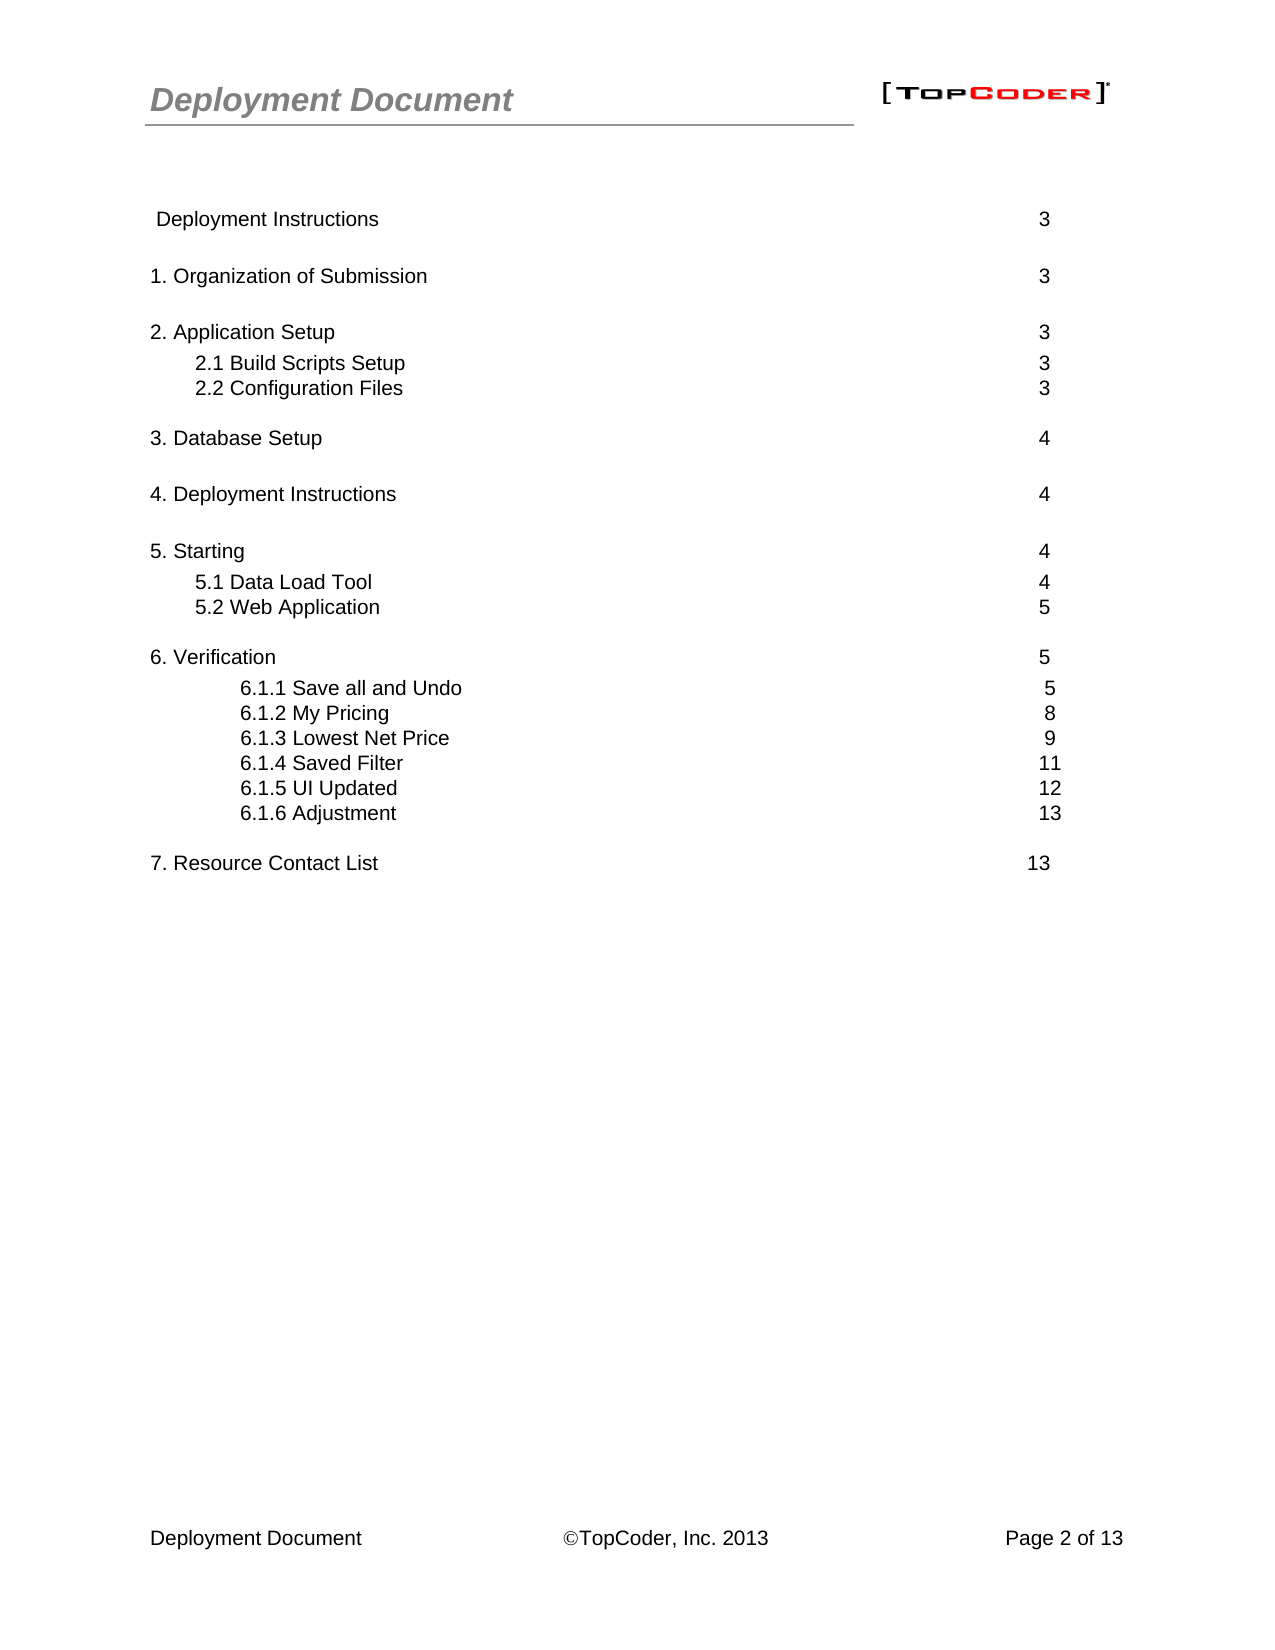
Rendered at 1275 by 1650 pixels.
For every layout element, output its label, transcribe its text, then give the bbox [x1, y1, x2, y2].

text 2.1 Build Scripts Setup 3 [195, 350, 1050, 375]
text 6.1.5 UI Updated 12 [240, 775, 1125, 800]
text 6.1.2 My Pricing 8 [240, 700, 1125, 725]
text 7. Resource Contact List 13 [150, 850, 1050, 875]
text Deployment Instructions 3 [150, 206, 1050, 231]
text 5.1 Data Load Tool 4 [195, 569, 1050, 594]
text 1. Organization of Submission 3 [150, 262, 1050, 287]
text 6.1.4 Saved Filter 11 [240, 750, 1125, 775]
text 6.1.6 Adjustment 13 [240, 800, 1125, 825]
text 6.1.3 Lowest Net Price 9 [240, 725, 1125, 750]
text 4. Deployment Instructions 4 [150, 481, 1050, 506]
text 5. Starting 4 [150, 537, 1050, 562]
picture [883, 82, 1110, 104]
text 6.1.1 Save all and Undo 5 [240, 675, 1125, 700]
text 6. Verification 5 [150, 644, 1050, 669]
text 3. Database Setup 4 [150, 425, 1050, 450]
text 2.2 Configuration Files 3 [195, 375, 1050, 400]
text 5.2 Web Application 5 [195, 594, 1050, 619]
text 2. Application Setup 3 [150, 319, 1050, 344]
